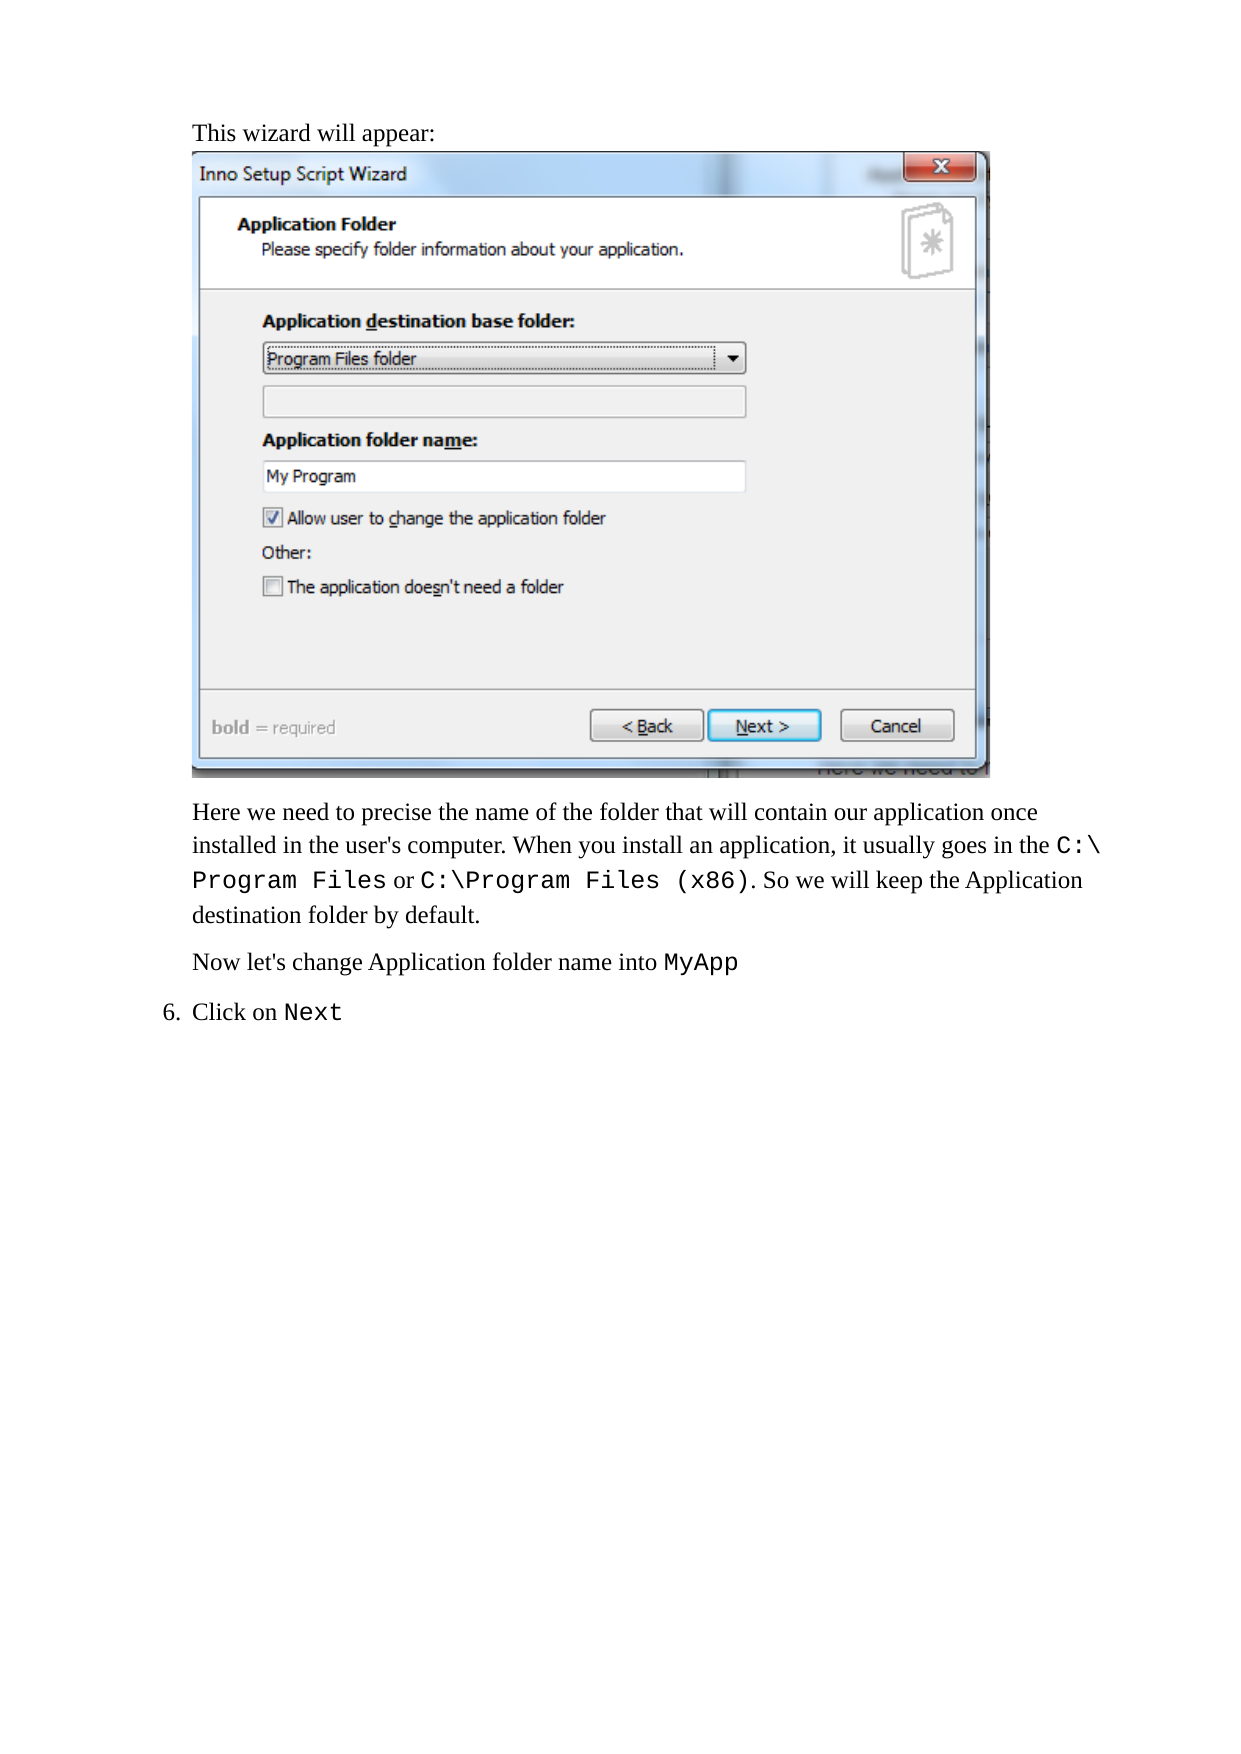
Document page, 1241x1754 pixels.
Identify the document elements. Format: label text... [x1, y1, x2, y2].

list Click on Next [162, 997, 1122, 1028]
list Here we need to precise the name of the folder that will contain our application once installed in the user's computer. When you install an application, it usually goes in the C:\Program Files or C:\Program Files (x86). So we will keep the Application destination folder by default. [162, 797, 1122, 929]
list This wizard will appear: [162, 118, 1122, 778]
list Now let's change Application folder name into MyApp [162, 947, 1122, 978]
picture [191, 151, 991, 778]
